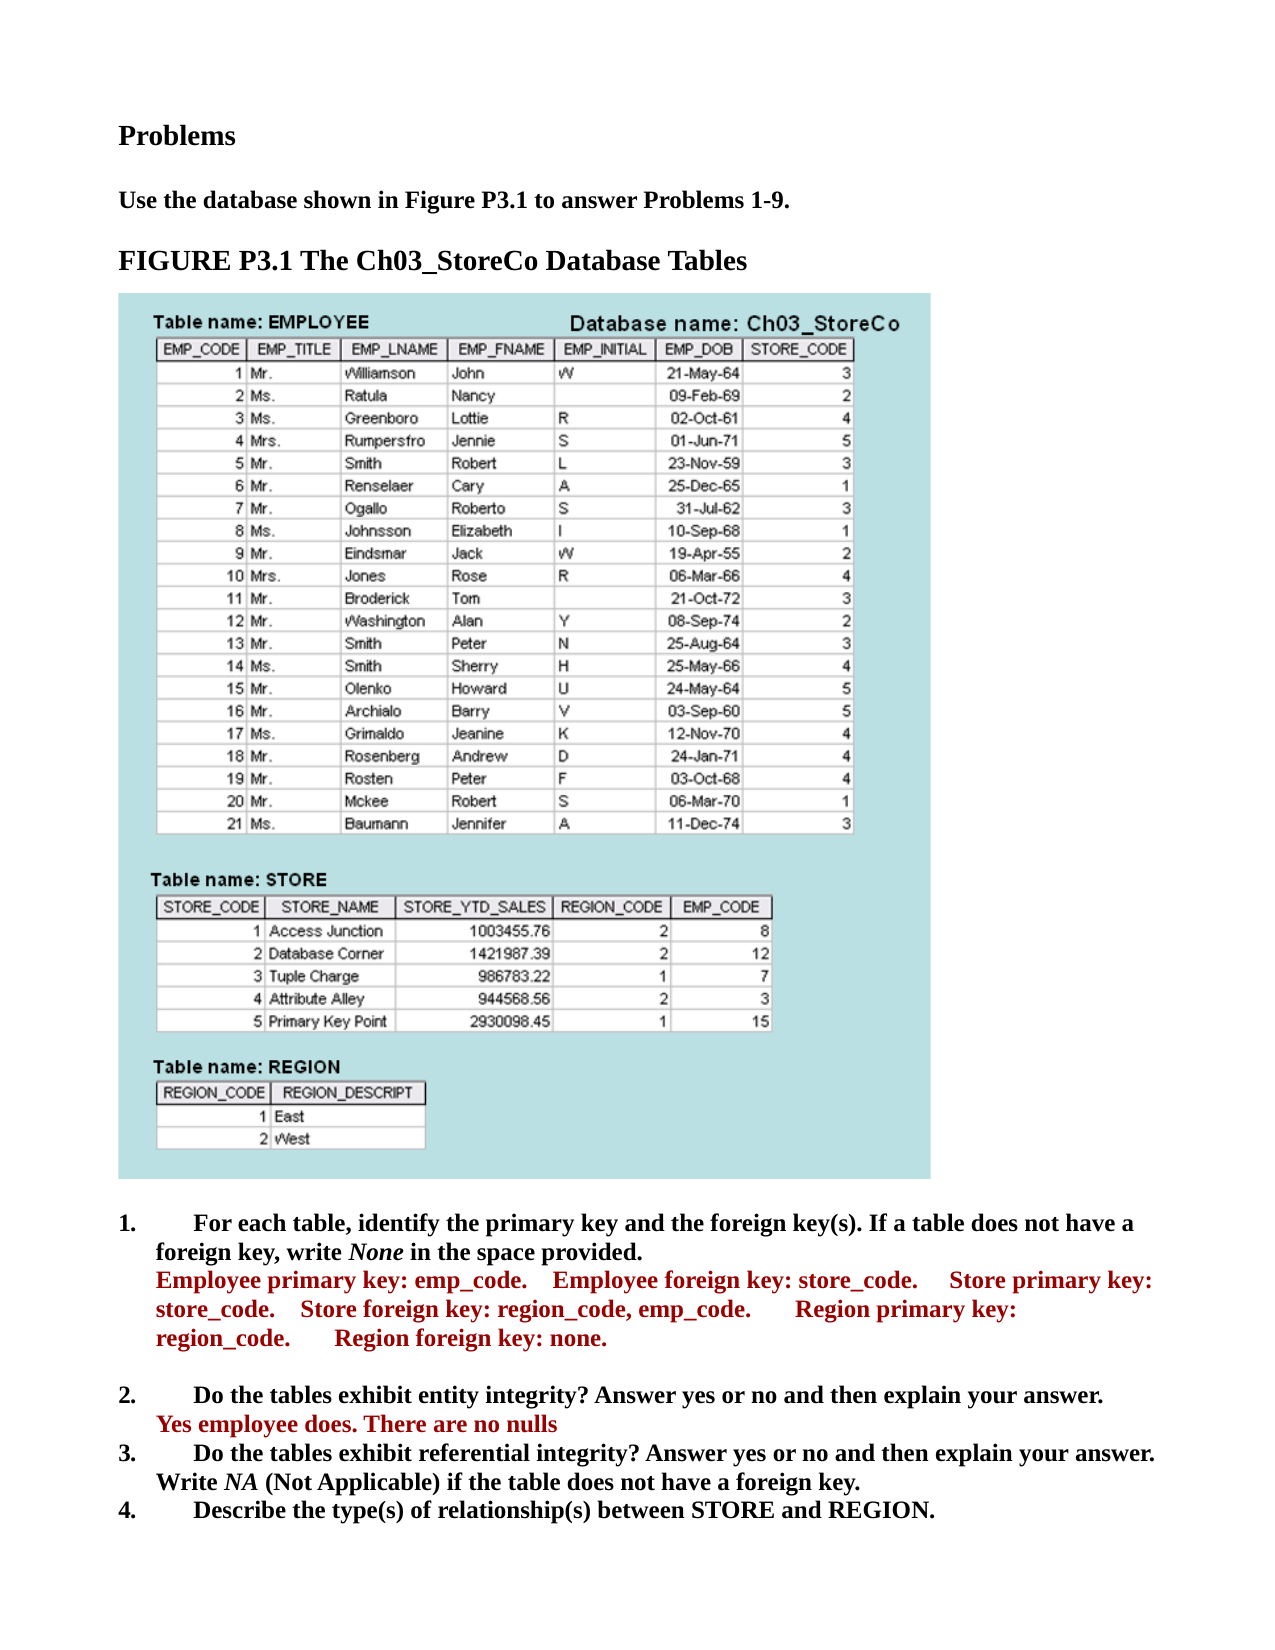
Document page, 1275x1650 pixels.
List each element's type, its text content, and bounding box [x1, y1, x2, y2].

list Describe the type(s) of relationship(s) between STORE and REGION. [118, 1495, 1157, 1524]
list Employee primary key: emp_code. Employee foreign key: store_code. Store primary key: store_code. Store foreign key: region_code, emp_code. Region primary key: region_code. Region foreign key: none. [118, 1265, 1157, 1352]
text FIGURE P3.1 The Ch03_StoreCo Database Tables [118, 243, 1157, 276]
text Problems [118, 118, 1157, 152]
list Do the tables exhibit referential integrity? Answer yes or no and then explain your answer. Write NA (Not Applicable) if the table does not have a foreign key. [118, 1438, 1157, 1495]
list Do the tables exhibit entity integrity? Answer yes or no and then explain your answer. [118, 1380, 1157, 1409]
list Yes employee does. There are no nulls [118, 1409, 1157, 1438]
picture [118, 293, 931, 1179]
text Use the database shown in Figure P3.1 to answer Problems 1-9. [118, 185, 1157, 214]
list For each table, identify the primary key and the foreign key(s). If a table does not have a foreign key, write None in the space provided. [118, 1208, 1157, 1265]
